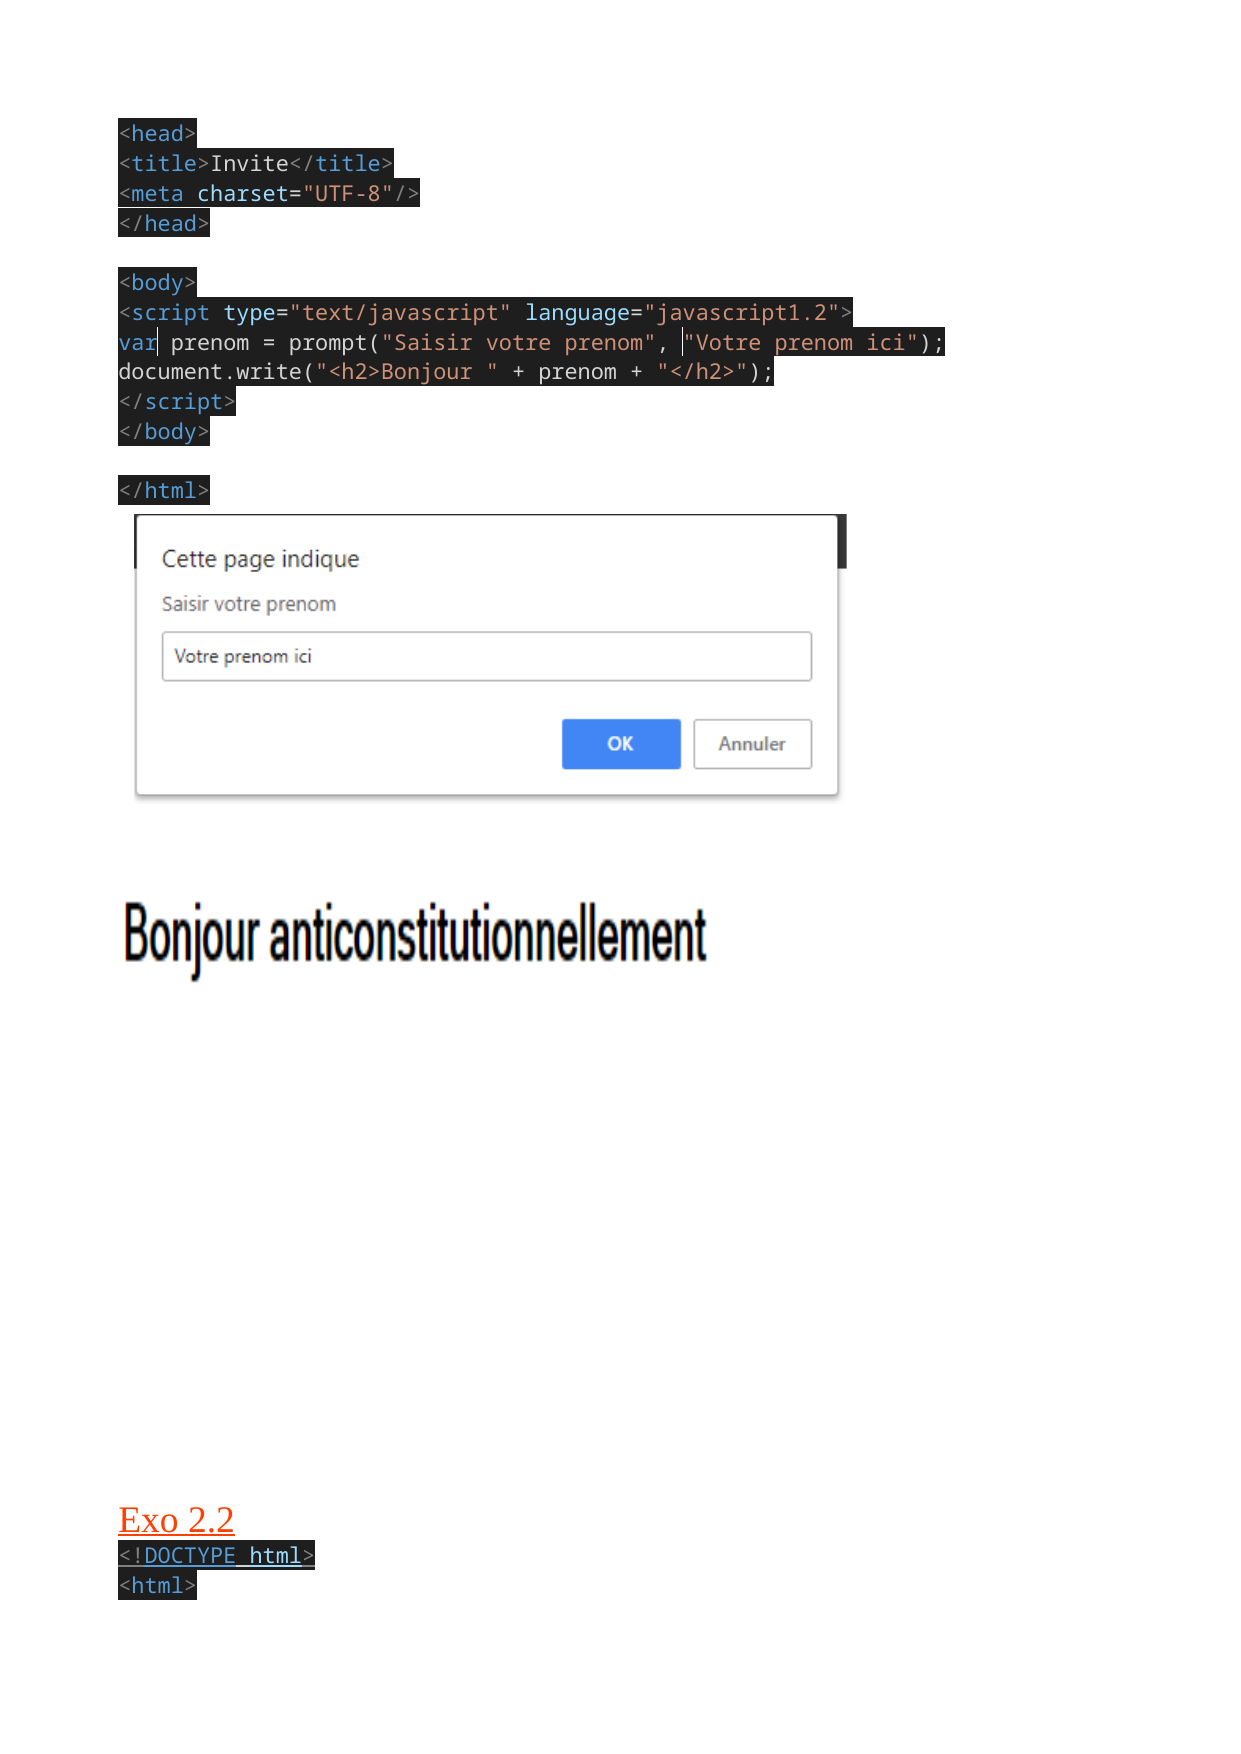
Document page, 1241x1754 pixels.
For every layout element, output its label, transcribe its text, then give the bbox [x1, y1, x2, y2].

picture [123, 822, 836, 1112]
text <head> [118, 118, 1122, 148]
text <body> [118, 267, 1122, 297]
text Exo 2.2 [118, 1497, 1122, 1540]
text <title>Invite</title> [118, 148, 1122, 178]
text var prenom = prompt("Saisir votre prenom", "Votre prenom ici"); [118, 327, 1122, 356]
text <script type="text/javascript" language="javascript1.2"> [118, 297, 1122, 327]
text </script> [118, 386, 1122, 416]
text <!DOCTYPE html> [118, 1540, 1122, 1570]
text </html> [118, 475, 1122, 505]
text <html> [118, 1570, 1122, 1600]
text </body> [118, 416, 1122, 446]
text <meta charset="UTF-8"/> [118, 178, 1122, 207]
picture [134, 514, 847, 804]
text document.write("<h2>Bonjour " + prenom + "</h2>"); [118, 356, 1122, 386]
text </head> [118, 207, 1122, 237]
